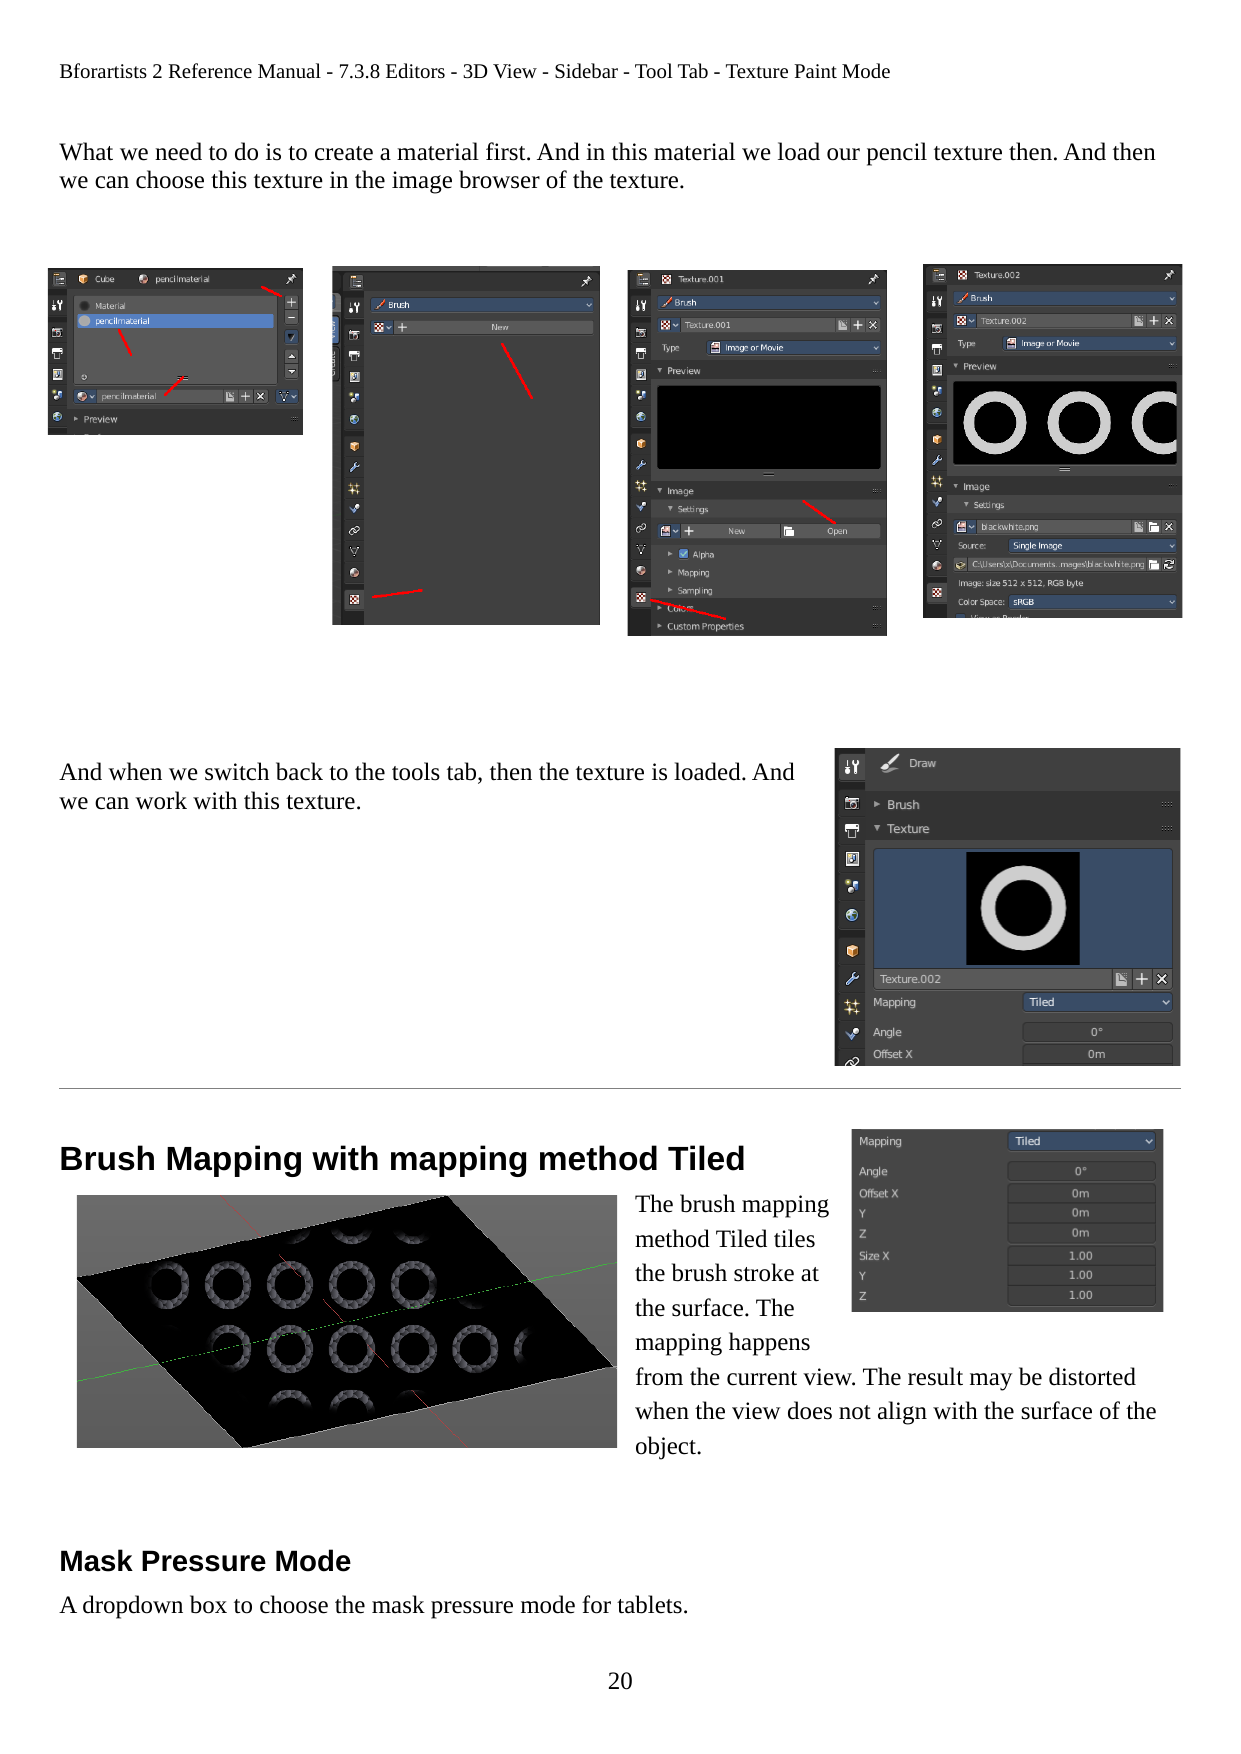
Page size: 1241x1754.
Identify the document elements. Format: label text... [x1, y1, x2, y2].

picture [627, 270, 887, 636]
picture [834, 748, 1181, 1066]
picture [923, 264, 1183, 618]
text And when we switch back to the tools tab, then the texture is loaded. And we can work with this texture. [59, 757, 834, 814]
picture [47, 268, 303, 435]
subtitle Brush Mapping with mapping method Tiled [59, 1138, 851, 1177]
picture [851, 1129, 1164, 1312]
subtitle Mask Pressure Mode [59, 1543, 1181, 1577]
text A dropdown box to choose the mask pressure mode for tablets. [59, 1590, 1181, 1618]
picture [332, 266, 600, 625]
text The brush mapping method Tiled tiles the brush stroke at the surface. The mapping happens from the current view. The result may be distorted when the view does not align with the surface of the object. [59, 1189, 1181, 1459]
picture [76, 1195, 618, 1448]
text What we need to do is to create a material first. And in this material we load our pencil texture then. And then we can choose this texture in the image browser of the texture. [59, 137, 1181, 194]
